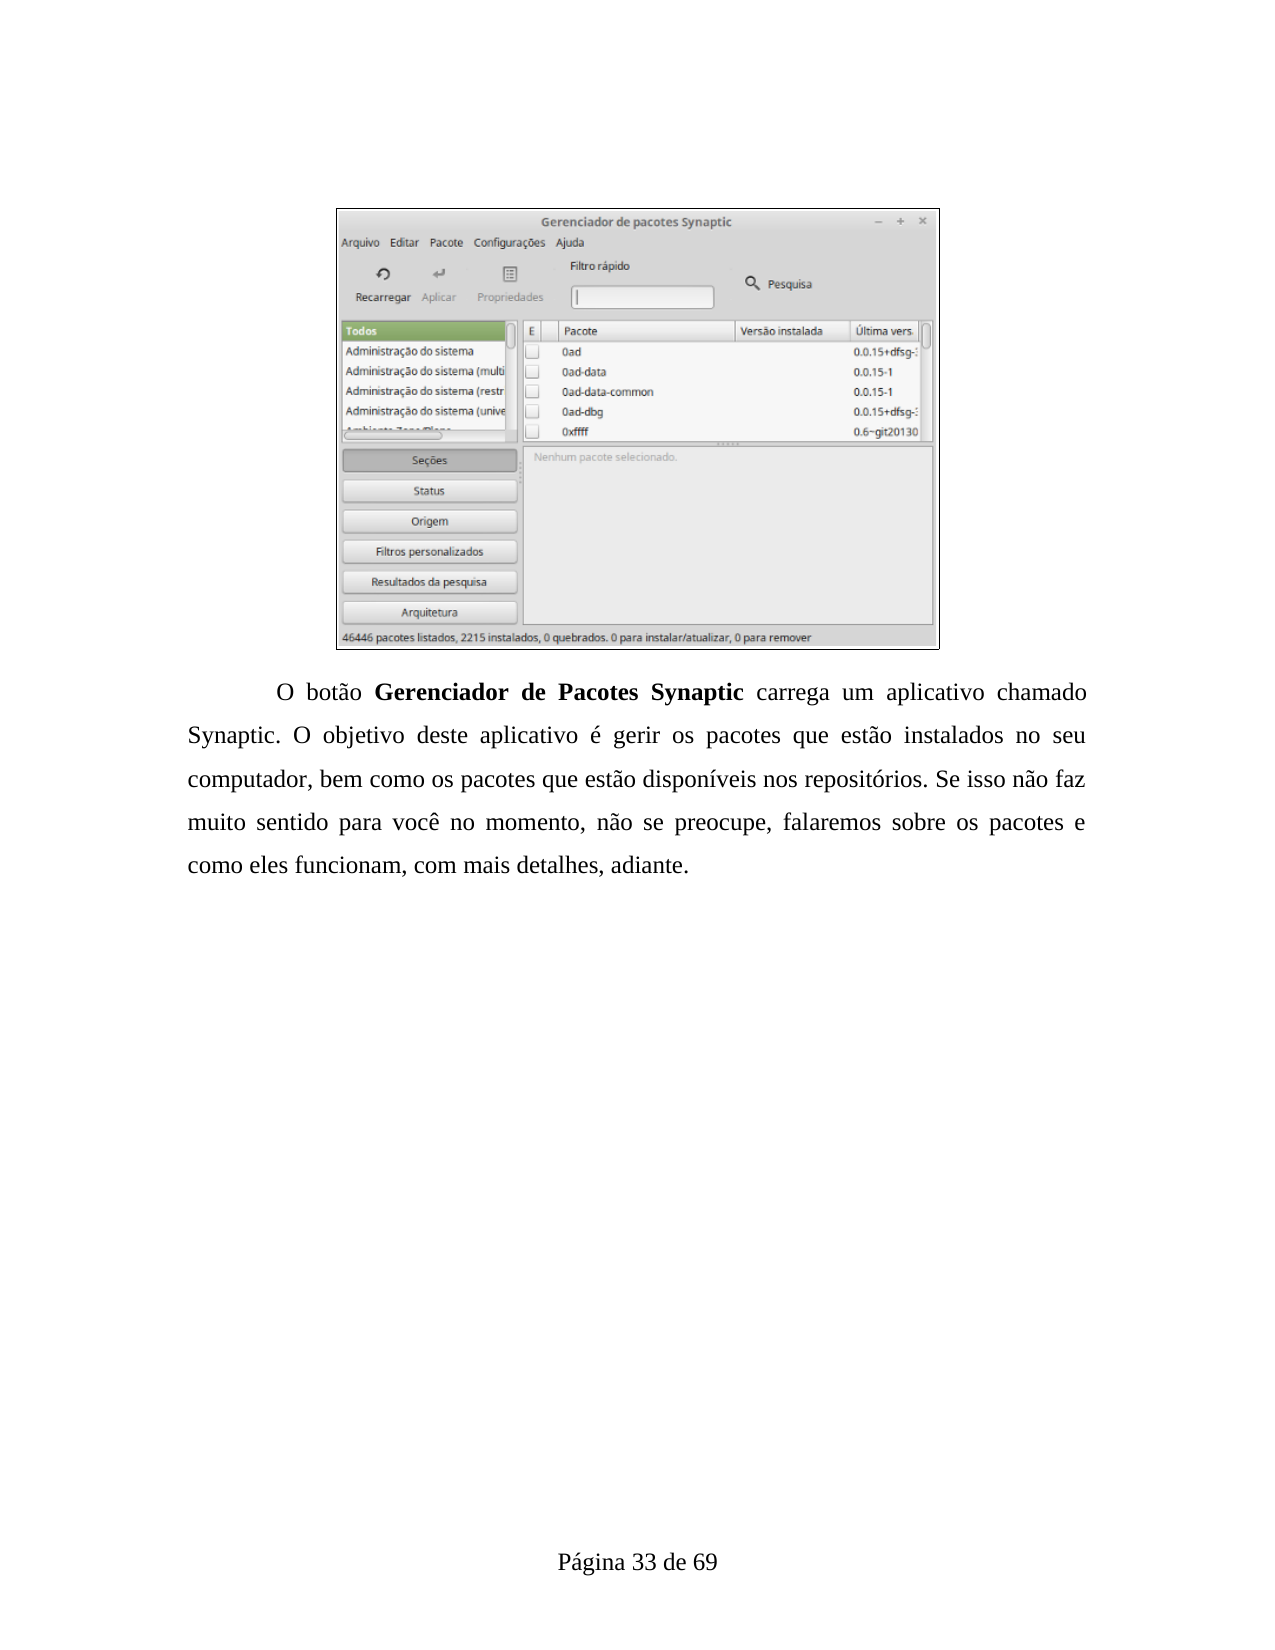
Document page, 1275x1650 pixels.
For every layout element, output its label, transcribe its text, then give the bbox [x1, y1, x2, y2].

picture [338, 211, 937, 646]
text O botão Gerenciador de Pacotes Synaptic carrega um aplicativo chamado Synaptic. O objetivo deste aplicativo é gerir os pacotes que estão instalados no seu computador, bem como os pacotes que estão disponíveis nos repositórios. Se isso não faz muito sentido para você no momento, não se preocupe, falaremos sobre os pacotes e como eles funcionam, com mais detalhes, adiante. [187, 677, 1087, 879]
